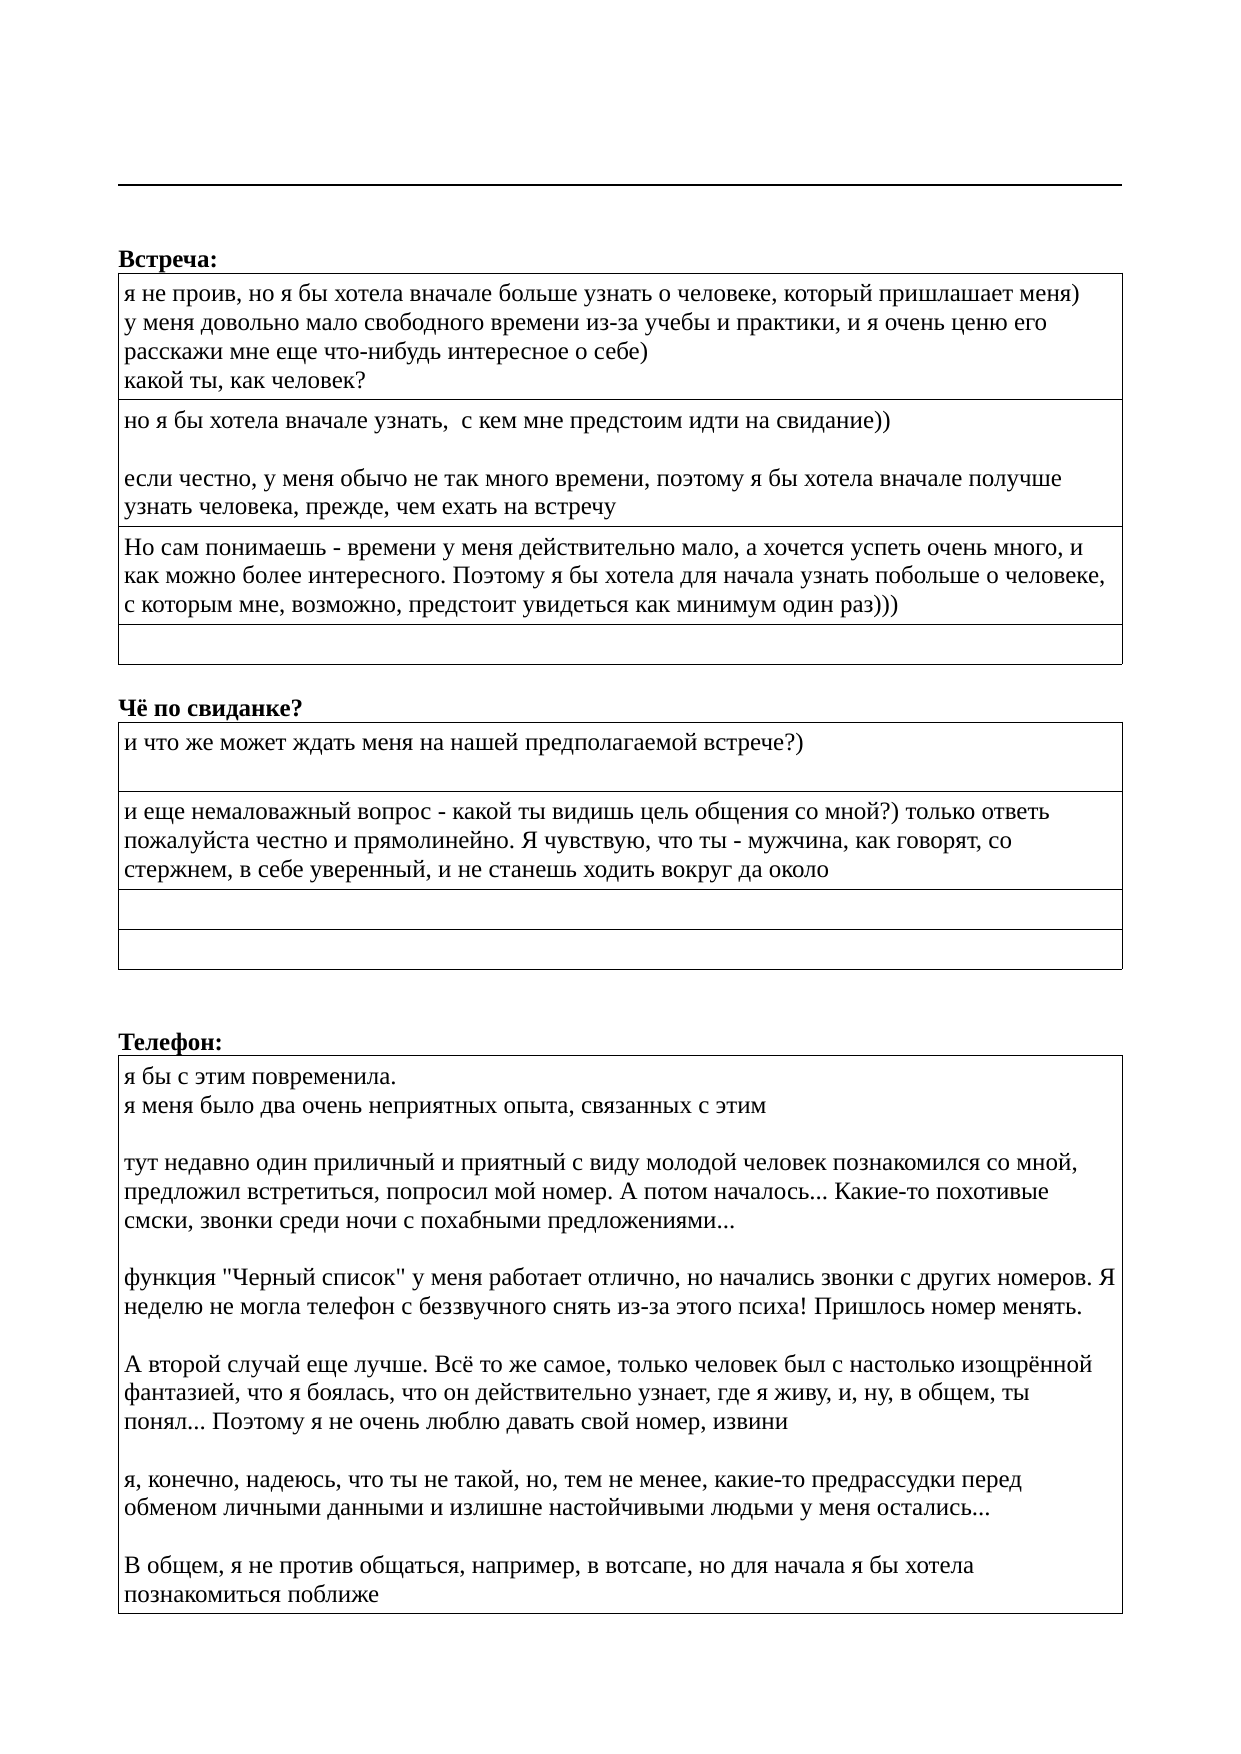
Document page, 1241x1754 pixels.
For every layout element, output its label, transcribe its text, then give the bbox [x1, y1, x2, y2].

table_header я бы с этим повременила. я меня было два очень неприятных опыта, связанных с этим тут недавно один приличный и приятный с виду молодой человек познакомился со мной, предложил встретиться, попросил мой номер. А потом началось... Какие-то похотивые смски, звонки среди ночи с похабными предложениями... функция "Черный список" у меня работает отлично, но начались звонки с других номеров. Я неделю не могла телефон с беззвучного снять из-за этого психа! Пришлось номер менять. А второй случай еще лучше. Всё то же самое, только человек был с настолько изощрённой фантазией, что я боялась, что он действительно узнает, где я живу, и, ну, в общем, ты понял... Поэтому я не очень люблю давать свой номер, извини я, конечно, надеюсь, что ты не такой, но, тем не менее, какие-то предрассудки перед обменом личными данными и излишне настойчивыми людьми у меня остались... В общем, я не против общаться, например, в вотсапе, но для начала я бы хотела познакомиться поближе [119, 1056, 1122, 1613]
table_cell и еще немаловажный вопрос - какой ты видишь цель общения со мной?) только ответь пожалуйста честно и прямолинейно. Я чувствую, что ты - мужчина, как говорят, со стержнем, в себе уверенный, и не станешь ходить вокруг да около [119, 792, 1122, 888]
text Чё по свиданке? [118, 693, 1122, 722]
table_cell [119, 930, 1122, 969]
table_header я не проив, но я бы хотела вначале больше узнать о человеке, который пришлашает меня) у меня довольно мало свободного времени из-за учебы и практики, и я очень ценю его расскажи мне еще что-нибудь интересное о себе) какой ты, как человек? [119, 274, 1122, 399]
table_cell но я бы хотела вначале узнать, с кем мне предстоим идти на свидание)) если честно, у меня обычо не так много времени, поэтому я бы хотела вначале получше узнать человека, прежде, чем ехать на встречу [119, 400, 1122, 526]
text Телефон: [118, 1027, 1122, 1055]
table_cell [119, 890, 1122, 929]
text Встреча: [118, 244, 1122, 273]
table_cell [119, 625, 1122, 664]
table_cell Но сам понимаешь - времени у меня действительно мало, а хочется успеть очень много, и как можно более интересного. Поэтому я бы хотела для начала узнать побольше о человеке, с которым мне, возможно, предстоит увидеться как минимум один раз))) [119, 527, 1122, 624]
table_header и что же может ждать меня на нашей предполагаемой встрече?) [119, 723, 1122, 791]
